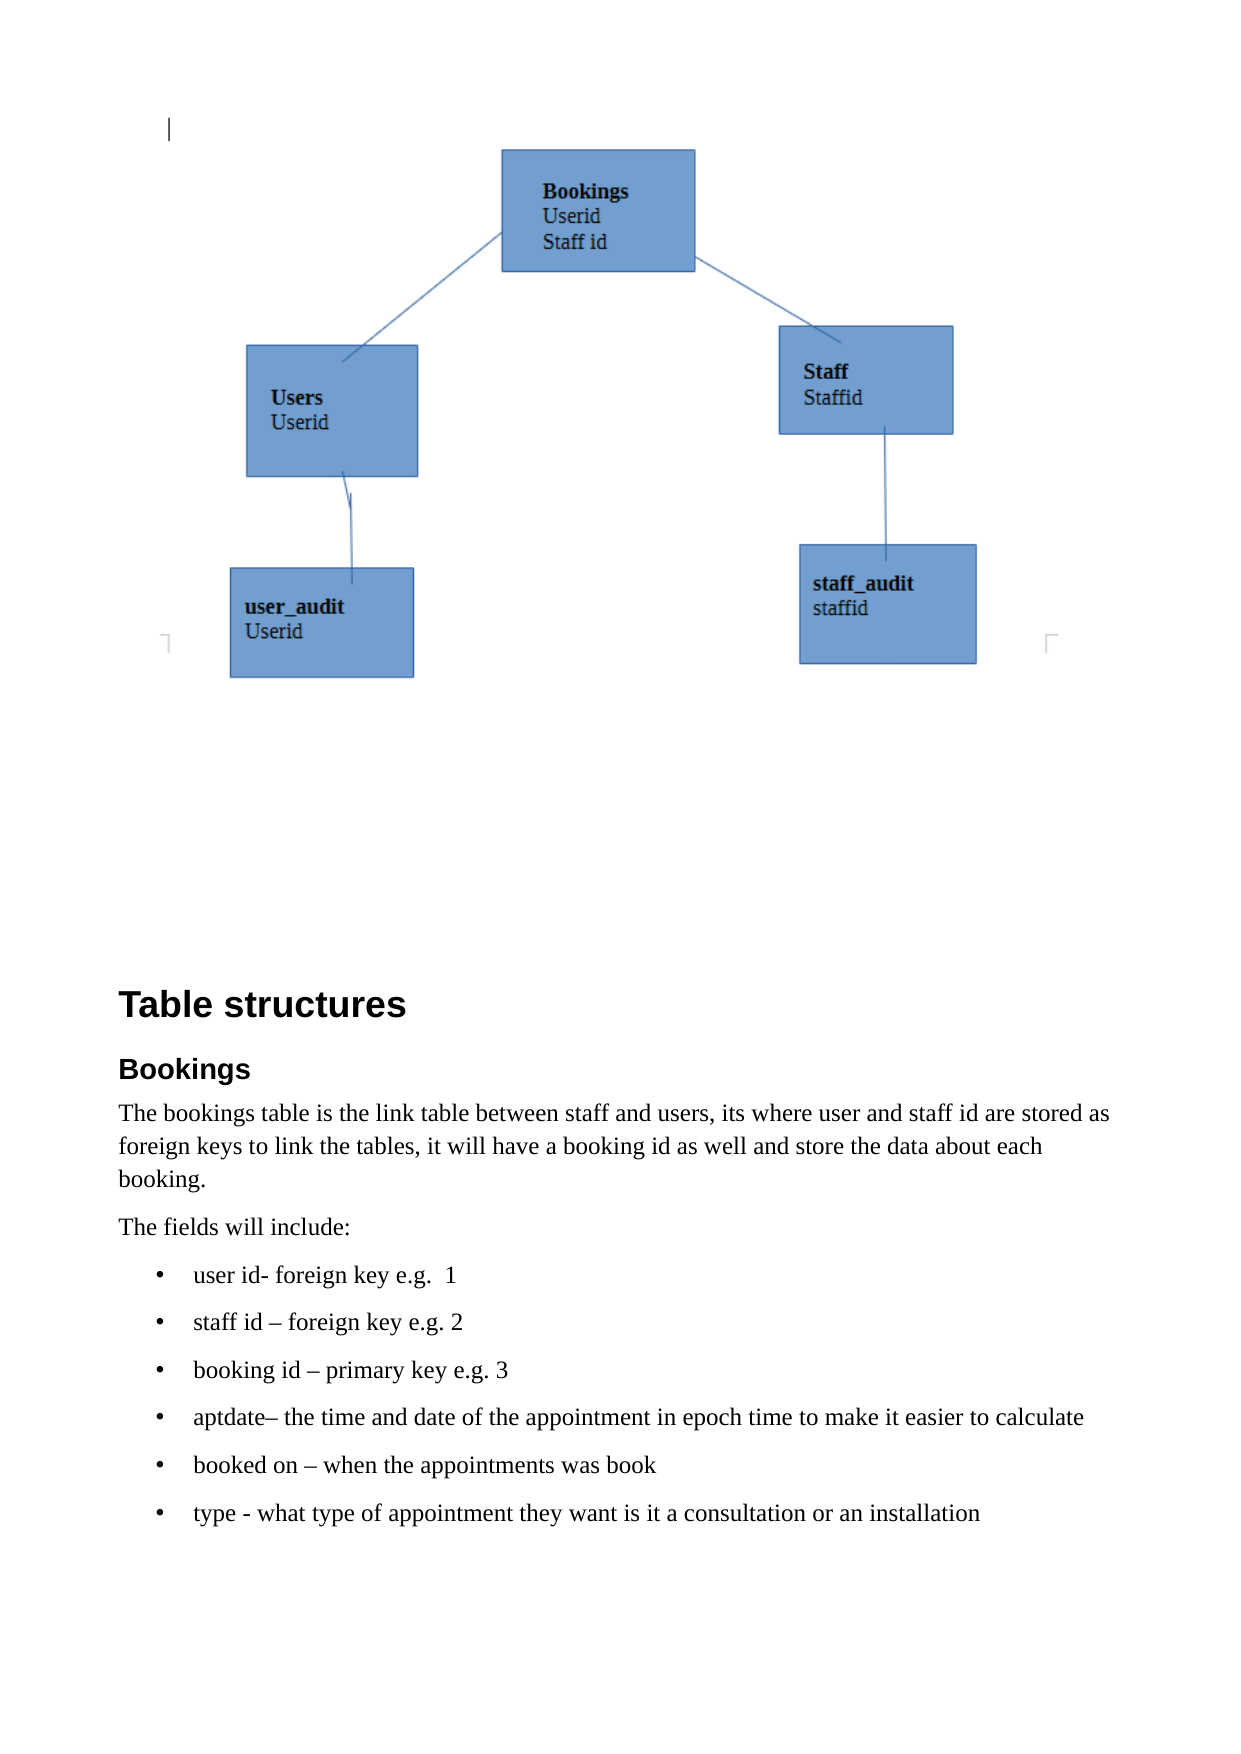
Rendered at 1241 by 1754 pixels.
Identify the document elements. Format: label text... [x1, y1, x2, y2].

list booked on – when the appointments was book [156, 1450, 1122, 1479]
list user id- foreign key e.g. 1 [156, 1260, 1122, 1288]
text The bookings table is the link table between staff and users, its where user and staff id are stored as foreign keys to link the tables, it will have a booking id as well and store the data about each booking. [118, 1098, 1122, 1193]
subtitle Bookings [118, 1052, 1122, 1086]
picture [159, 103, 1059, 715]
subtitle Table structures [118, 982, 1122, 1025]
text The fields will include: [118, 1212, 1122, 1241]
list booking id – primary key e.g. 3 [156, 1355, 1122, 1384]
list type - what type of appointment they want is it a consultation or an installation [156, 1498, 1122, 1526]
list staff id – foreign key e.g. 2 [156, 1307, 1122, 1336]
list aptdate– the time and date of the appointment in epoch time to make it easier to calculate [156, 1402, 1122, 1431]
